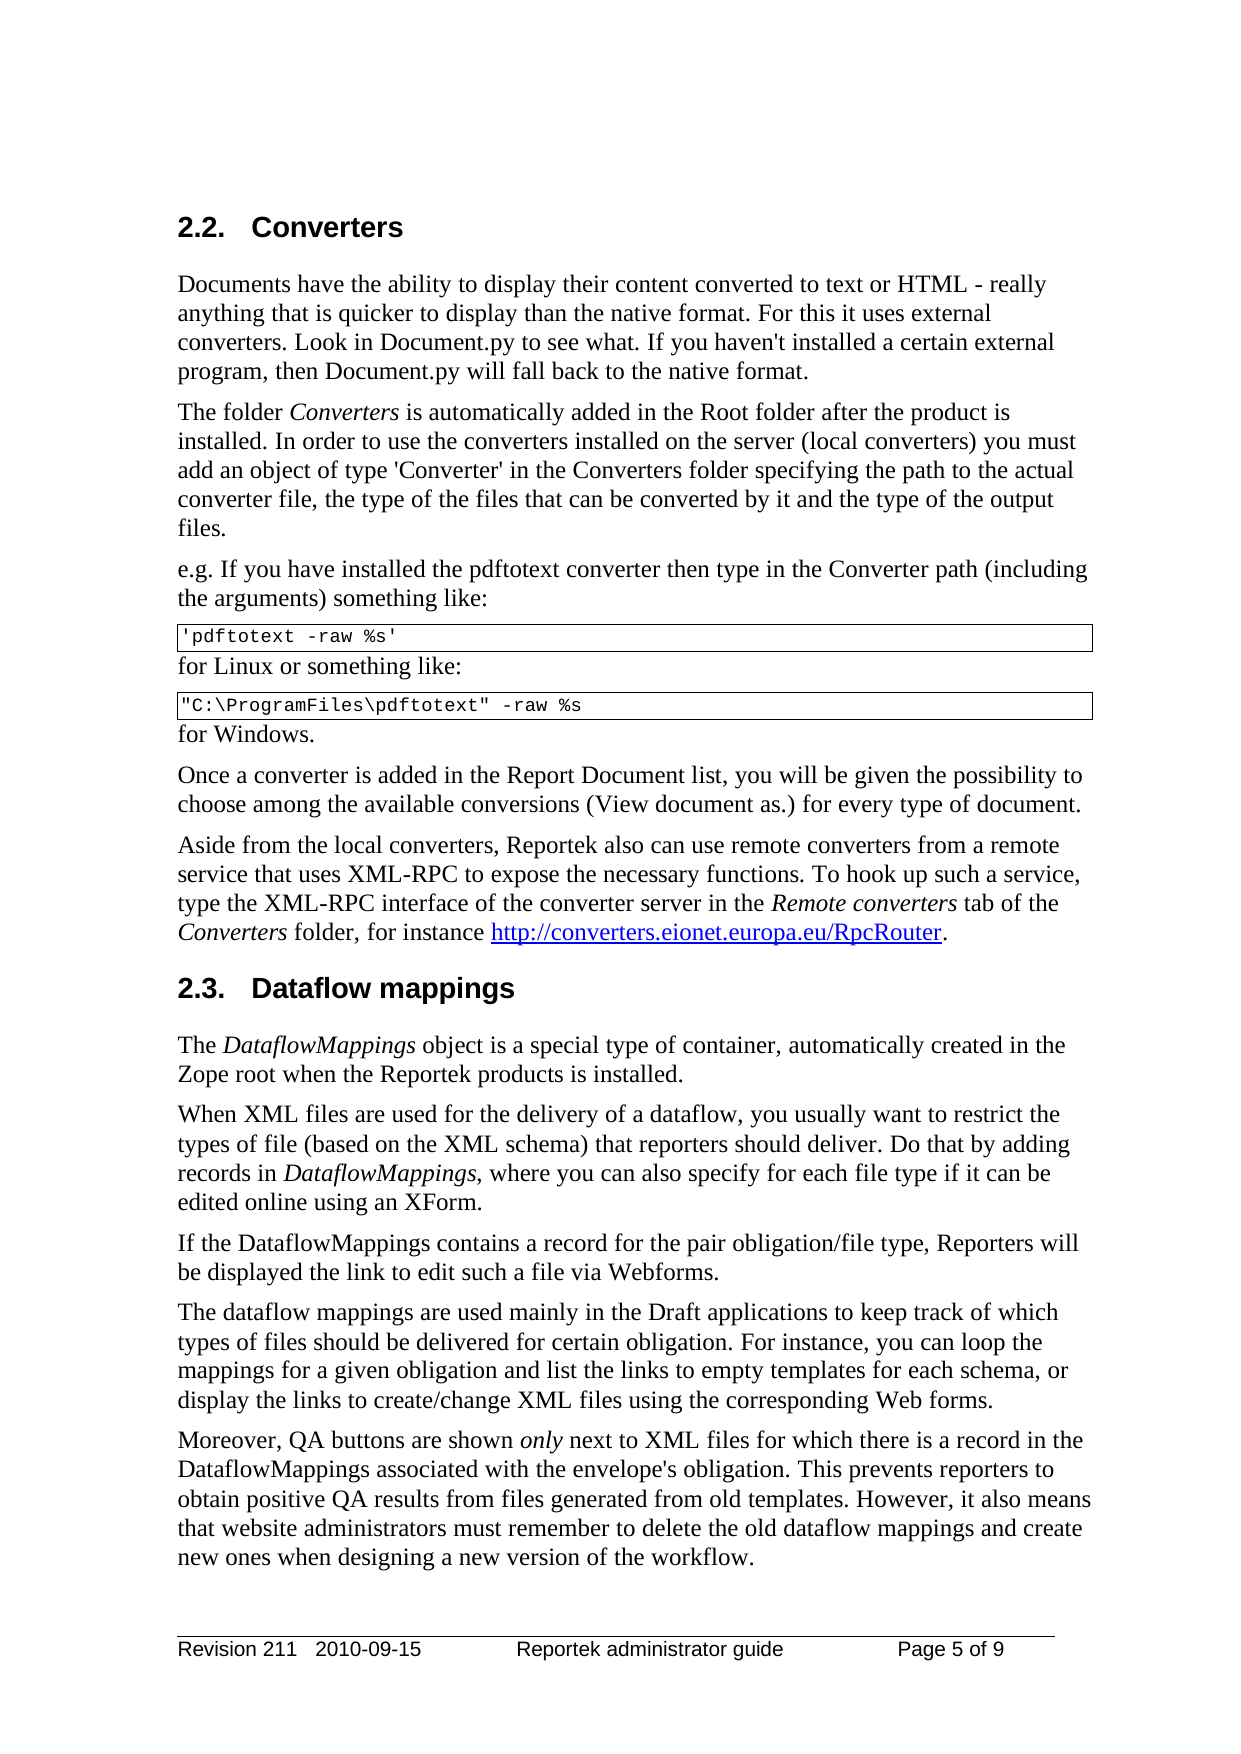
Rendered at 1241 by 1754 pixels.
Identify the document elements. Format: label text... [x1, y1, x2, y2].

text for Linux or something like: [177, 652, 1092, 680]
text If the DataflowMappings contains a record for the pair obligation/file type, Reporters will be displayed the link to edit such a file via Webforms. [177, 1227, 1092, 1286]
list 'pdftotext -raw %s' [178, 625, 1092, 651]
text Once a converter is added in the Report Document list, you will be given the possibility to choose among the available conversions (View document as.) for every type of document. [177, 760, 1092, 818]
text Aside from the local converters, Reportek also can use remote converters from a remote service that uses XML-RPC to expose the necessary functions. To hook up such a service, type the XML-RPC interface of the converter server in the Remote converters tab of the Converters folder, for instance http://converters.eionet.europa.eu/RpcRouter. [177, 830, 1092, 946]
subtitle Dataflow mappings [177, 971, 1092, 1005]
text e.g. If you have installed the pdftotext converter then type in the Converter path (including the arguments) something like: [177, 554, 1092, 612]
subtitle Converters [177, 210, 1092, 244]
list "C:\ProgramFiles\pdftotext" -raw %s [178, 693, 1092, 719]
text for Windows. [177, 720, 1092, 748]
text The DataflowMappings object is a special type of container, automatically created in the Zope root when the Reportek products is installed. [177, 1029, 1092, 1088]
text The dataflow mappings are used mainly in the Draft applications to keep track of which types of files should be delivered for certain obligation. For instance, you can loop the mappings for a given obligation and list the links to empty templates for each schema, or display the links to create/change XML files using the corresponding Web forms. [177, 1297, 1092, 1413]
text The folder Converters is automatically added in the Root folder after the product is installed. In order to use the converters installed on the server (local converters) you must add an object of type 'Converter' in the Converters folder specifying the path to the actual converter file, the type of the files that can be converted by it and the type of the output files. [177, 397, 1092, 542]
text When XML files are used for the delivery of a dataflow, you usually want to restrict the types of file (based on the XML schema) that reporters should deliver. Do that by adding records in DataflowMappings, where you can also specify for each file type if it can be edited online using an XForm. [177, 1099, 1092, 1216]
text Documents have the ability to display their content converted to text or HTML - really anything that is quicker to display than the native format. For this it uses external converters. Look in Document.py to see what. If you haven't installed a certain external program, then Document.py will fall back to the native format. [177, 268, 1092, 385]
text Moreover, QA buttons are shown only next to XML files for which there is a record in the DataflowMappings associated with the envelope's obligation. This prevents reporters to obtain positive QA results from files generated from old templates. However, it also means that website administrators must remember to delete the old dataflow mappings and create new ones when designing a new version of the workflow. [177, 1425, 1092, 1571]
